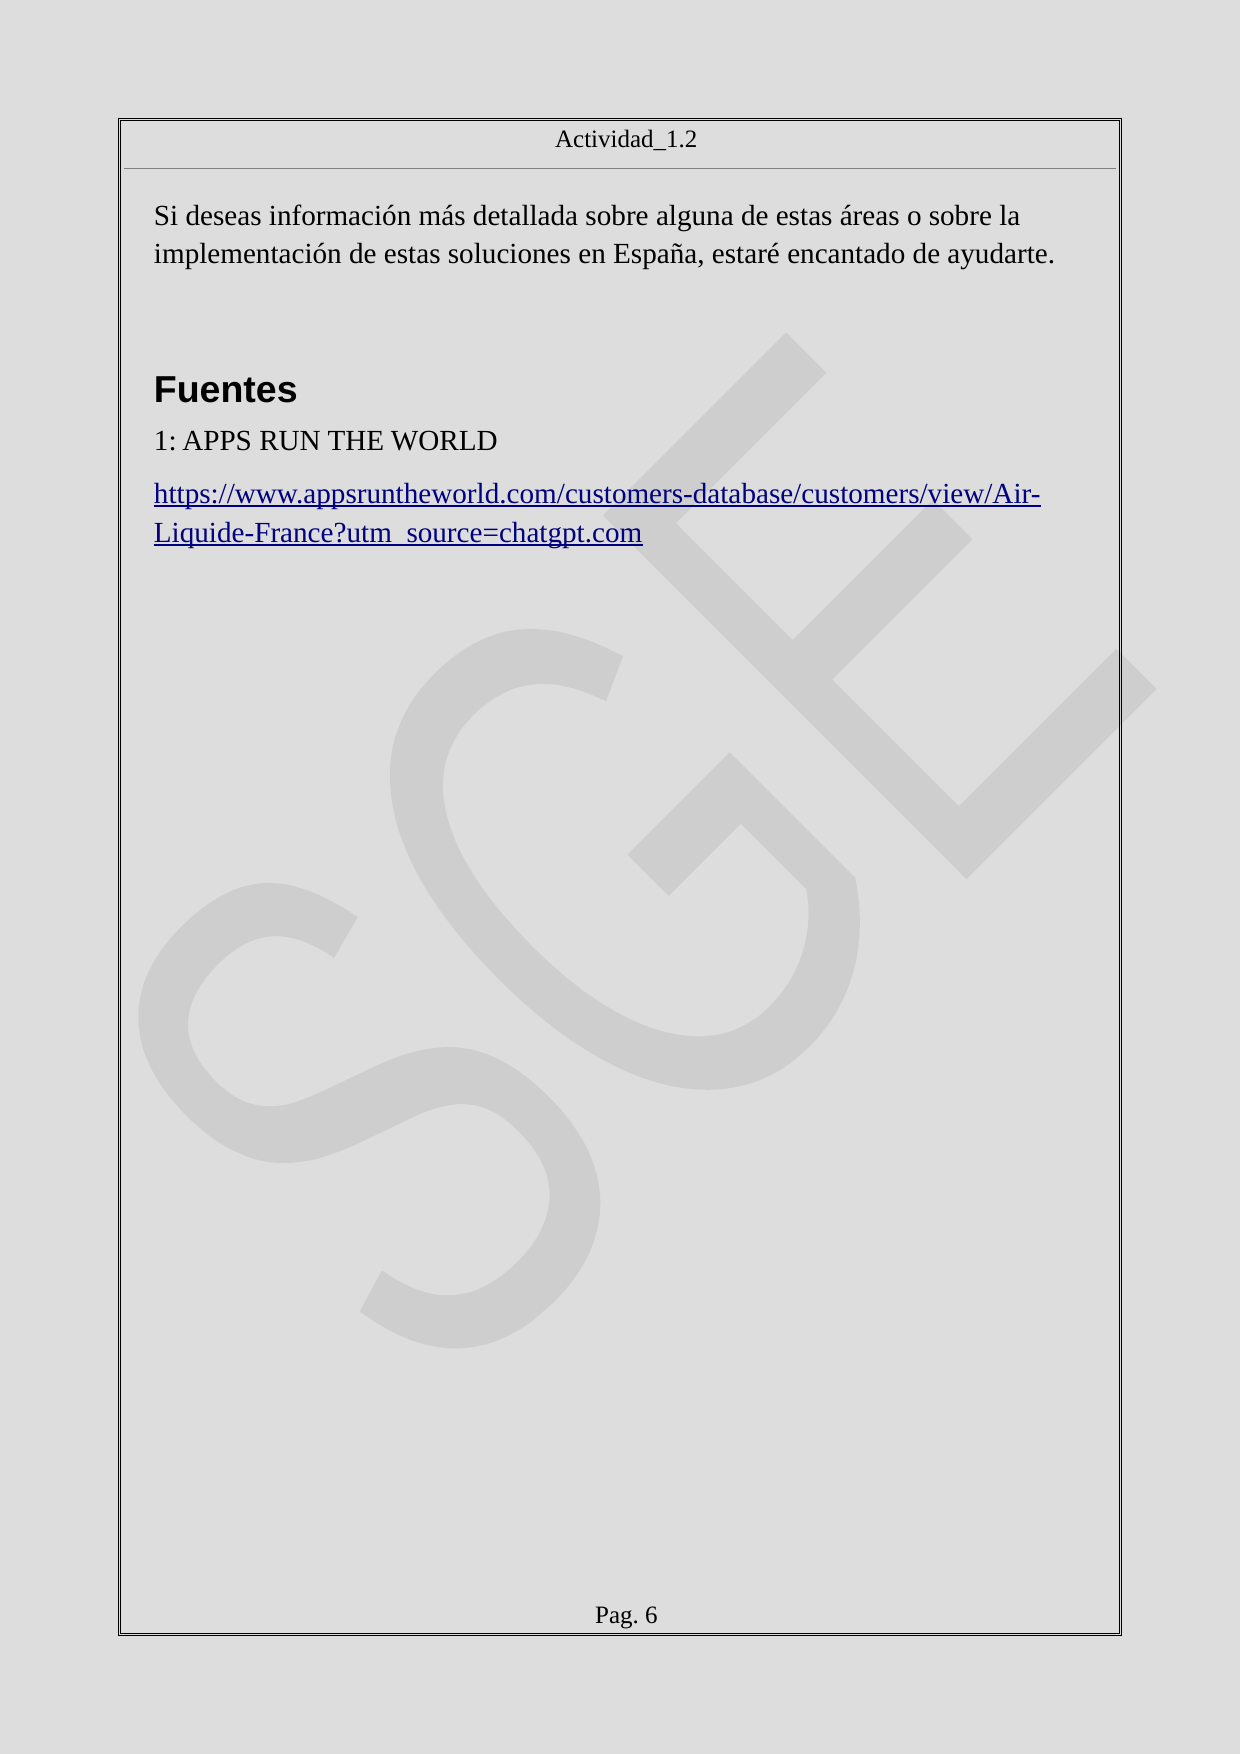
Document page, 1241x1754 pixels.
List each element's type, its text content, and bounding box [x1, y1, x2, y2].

text 1: APPS RUN THE WORLD [154, 423, 694, 457]
text https://www.appsruntheworld.com/customers-database/customers/view/Air-Liquide-France?utm_source=chatgpt.com [696, 476, 1087, 548]
text [744, 423, 1087, 457]
text https://www.appsruntheworld.com/customers-database/customers/view/Air-Liquide-France?utm_source=chatgpt.com [677, 507, 924, 548]
text https://www.appsruntheworld.com/customers-database/customers/view/Air-Liquide-France?utm_source=chatgpt.com [154, 476, 641, 505]
text Si deseas información más detallada sobre alguna de estas áreas o sobre la implementación de estas soluciones en España, estaré encantado de ayudarte. [154, 198, 1087, 270]
text https://www.appsruntheworld.com/customers-database/customers/view/Air-Liquide-France?utm_source=chatgpt.com [154, 507, 630, 544]
subtitle [790, 368, 1087, 411]
subtitle Fuentes [154, 368, 749, 411]
